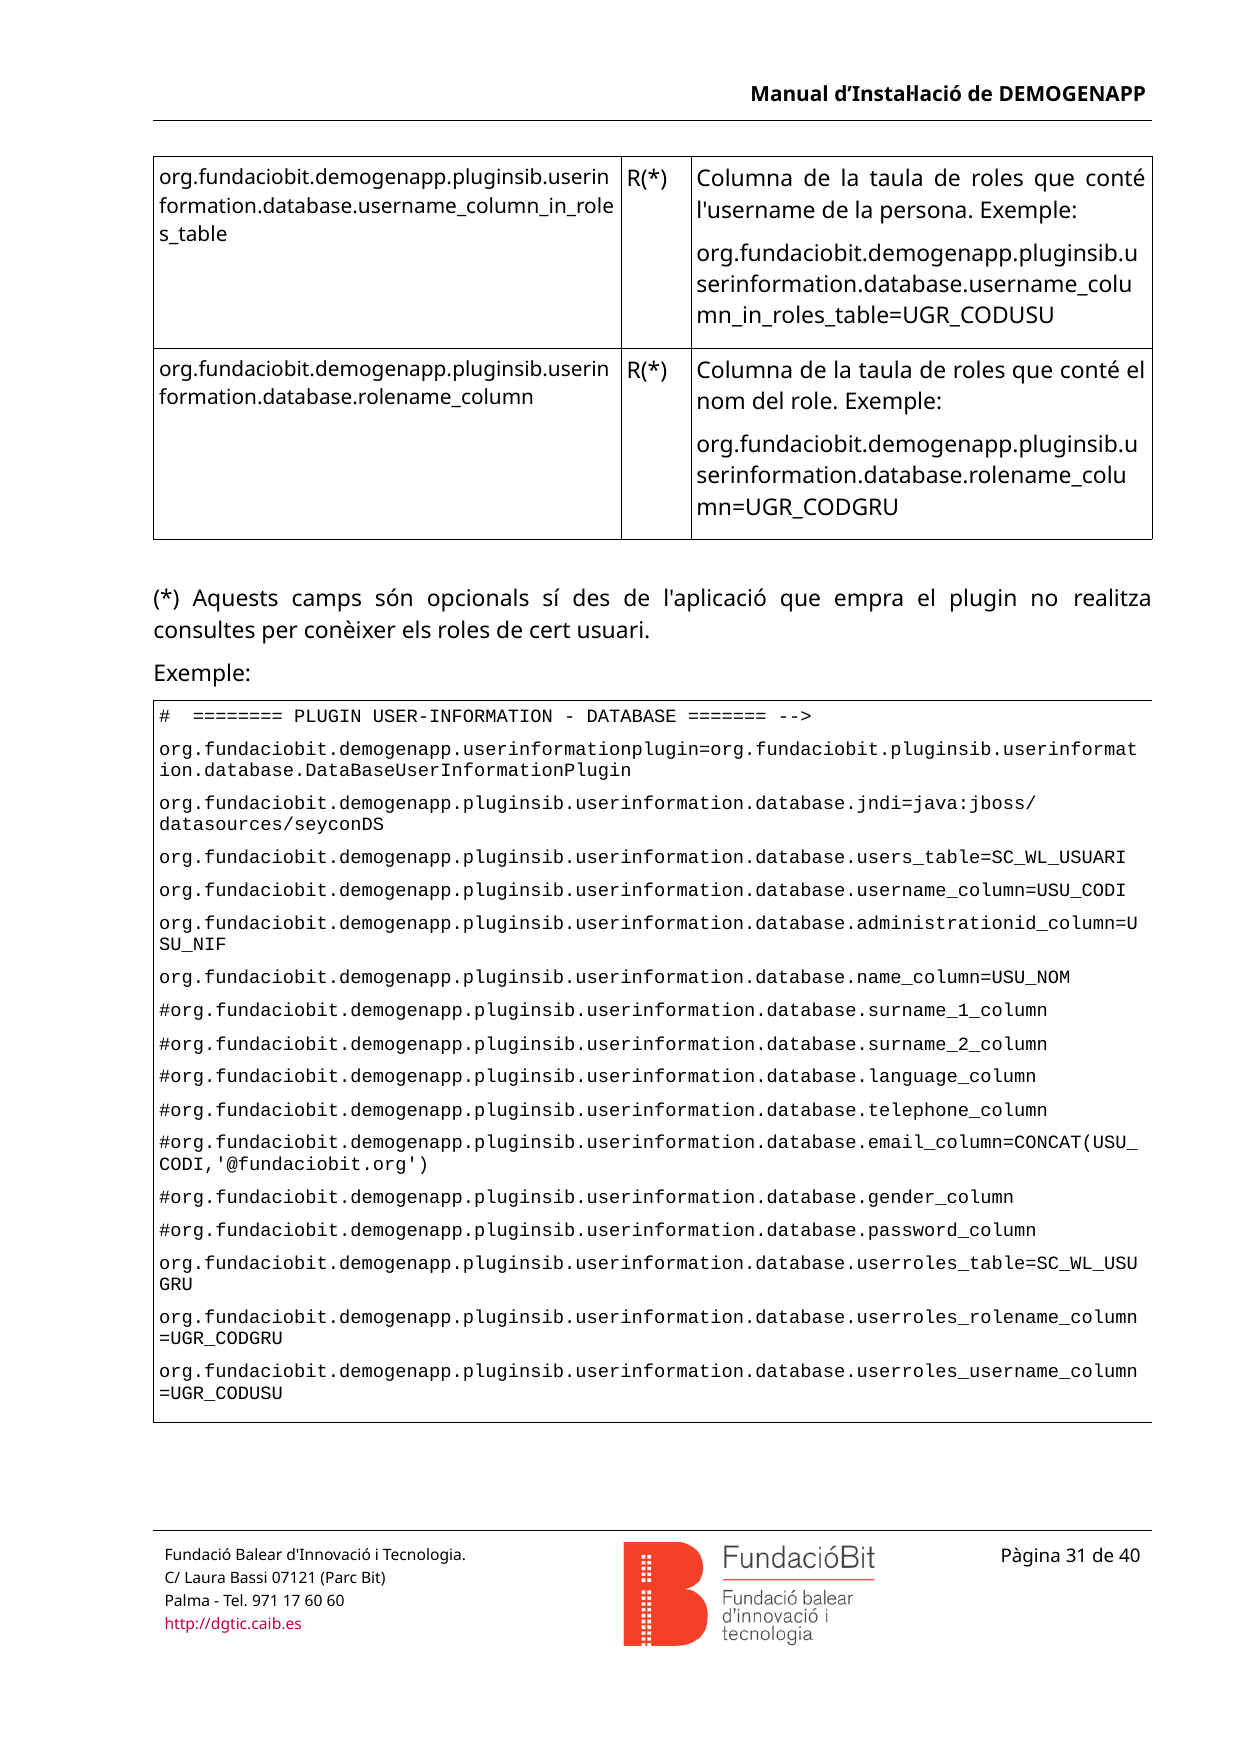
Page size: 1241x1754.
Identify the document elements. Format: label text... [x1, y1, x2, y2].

table_cell R(*) [622, 157, 691, 348]
table_cell org.fundaciobit.demogenapp.pluginsib.userinformation.database.username_column_in_roles_table [154, 157, 621, 348]
text Exemple: [153, 657, 1152, 688]
text (*) Aquests camps són opcionals sí des de l'aplicació que empra el plugin no realitza consultes per conèixer els roles de cert usuari. [153, 582, 1152, 645]
table_cell R(*) [622, 349, 691, 539]
table_cell Columna de la taula de roles que conté l'username de la persona. Exemple: org.fundaciobit.demogenapp.pluginsib.userinformation.database.username_column_in_roles_table=UGR_CODUSU [692, 157, 1152, 348]
table_header # ======== PLUGIN USER-INFORMATION - DATABASE ======= --> org.fundaciobit.demogenapp.userinformationplugin=org.fundaciobit.pluginsib.userinformation.database.DataBaseUserInformationPlugin org.fundaciobit.demogenapp.pluginsib.userinformation.database.jndi=java:jboss/datasources/seyconDS org.fundaciobit.demogenapp.pluginsib.userinformation.database.users_table=SC_WL_USUARI org.fundaciobit.demogenapp.pluginsib.userinformation.database.username_column=USU_CODI org.fundaciobit.demogenapp.pluginsib.userinformation.database.administrationid_column=USU_NIF org.fundaciobit.demogenapp.pluginsib.userinformation.database.name_column=USU_NOM #org.fundaciobit.demogenapp.pluginsib.userinformation.database.surname_1_column #org.fundaciobit.demogenapp.pluginsib.userinformation.database.surname_2_column #org.fundaciobit.demogenapp.pluginsib.userinformation.database.language_column #org.fundaciobit.demogenapp.pluginsib.userinformation.database.telephone_column #org.fundaciobit.demogenapp.pluginsib.userinformation.database.email_column=CONCAT(USU_CODI,'@fundaciobit.org') #org.fundaciobit.demogenapp.pluginsib.userinformation.database.gender_column #org.fundaciobit.demogenapp.pluginsib.userinformation.database.password_column org.fundaciobit.demogenapp.pluginsib.userinformation.database.userroles_table=SC_WL_USUGRU org.fundaciobit.demogenapp.pluginsib.userinformation.database.userroles_rolename_column=UGR_CODGRU org.fundaciobit.demogenapp.pluginsib.userinformation.database.userroles_username_column=UGR_CODUSU [154, 701, 1152, 1422]
table_cell org.fundaciobit.demogenapp.pluginsib.userinformation.database.rolename_column [154, 349, 621, 539]
table_cell Columna de la taula de roles que conté el nom del role. Exemple: org.fundaciobit.demogenapp.pluginsib.userinformation.database.rolename_column=UGR_CODGRU [692, 349, 1152, 539]
picture [623, 1542, 875, 1646]
